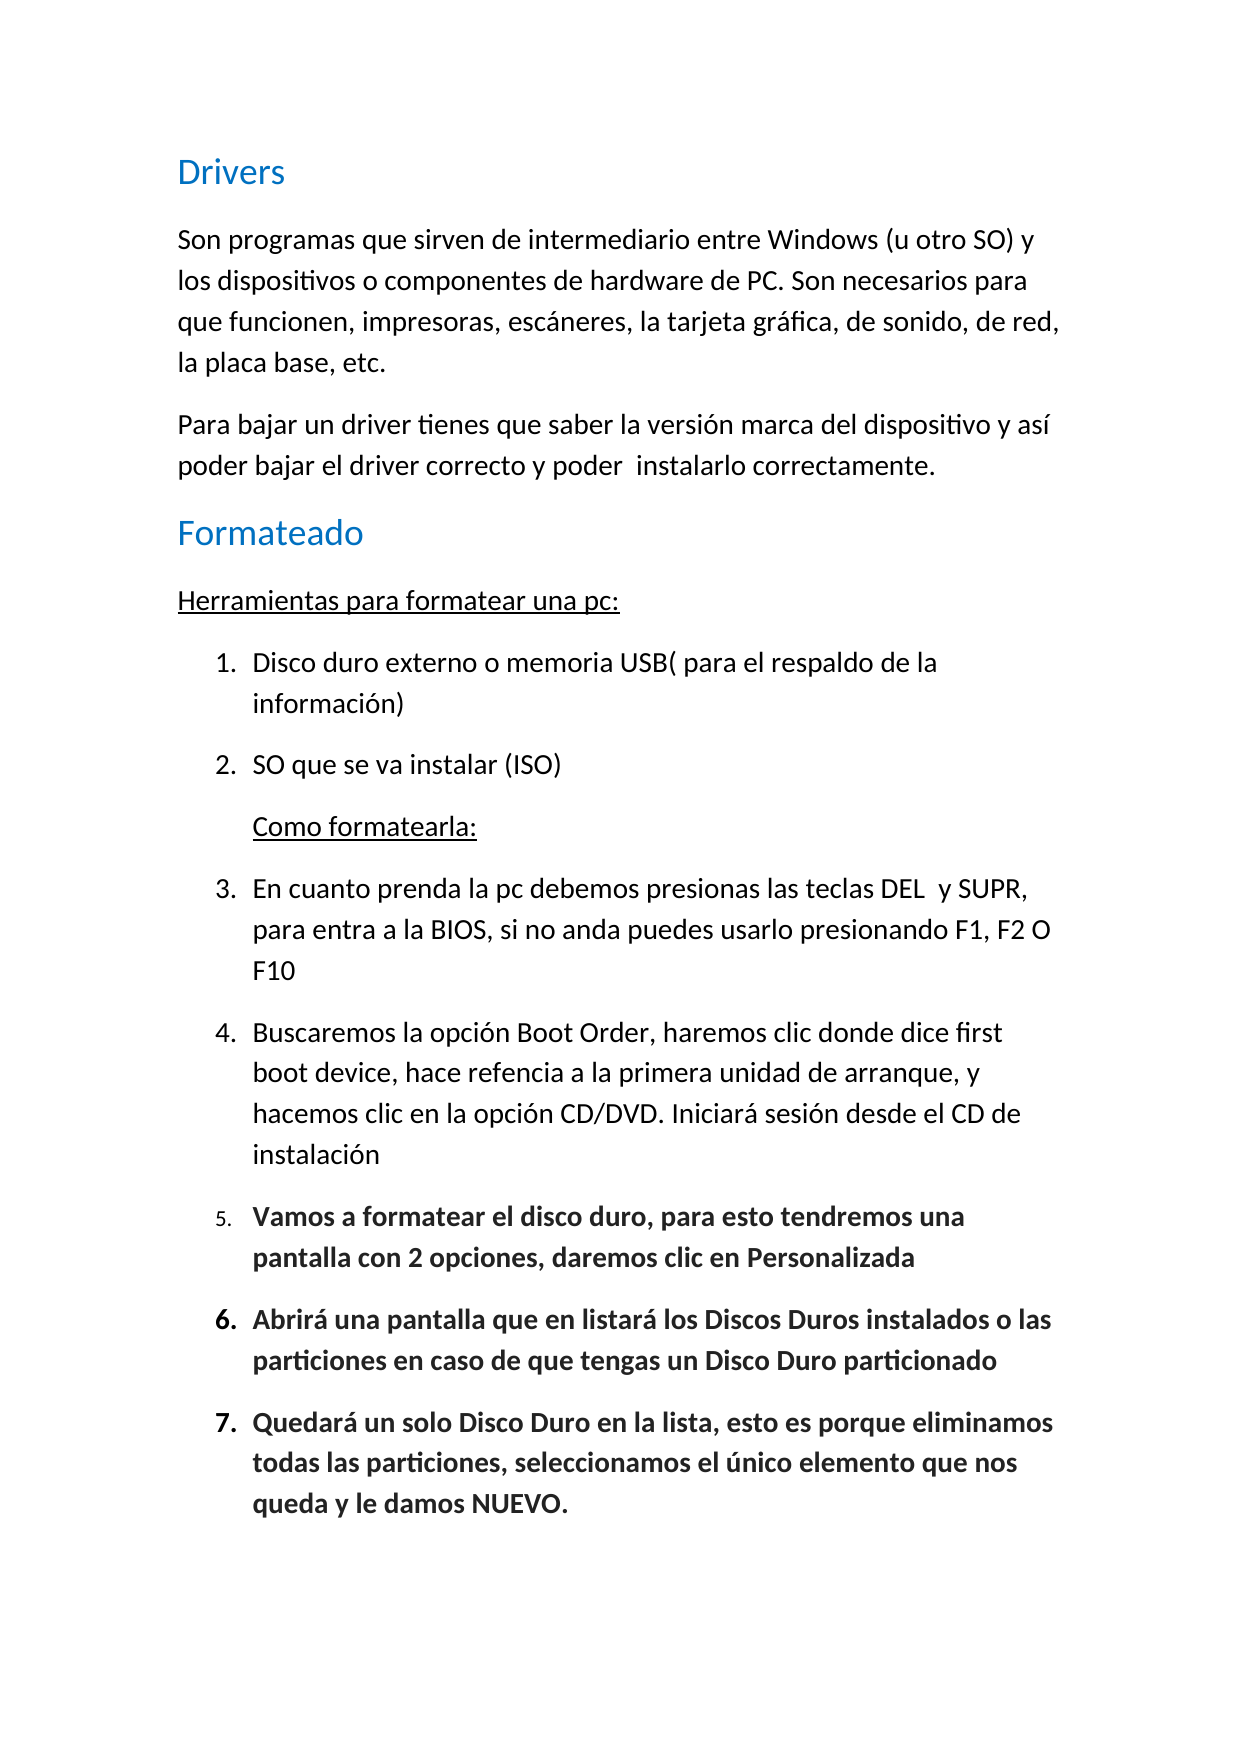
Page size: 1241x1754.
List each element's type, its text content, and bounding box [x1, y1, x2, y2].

list Como formatearla: [252, 808, 1063, 844]
list En cuanto prenda la pc debemos presionas las teclas DEL y SUPR, para entra a la BIOS, si no anda puedes usarlo presionando F1, F2 O F10 [215, 870, 1063, 987]
text Formateado [177, 508, 1063, 554]
list Vamos a formatear el disco duro, para esto tendremos una pantalla con 2 opciones, daremos clic en Personalizada [215, 1198, 1063, 1275]
list Buscaremos la opción Boot Order, haremos clic donde dice first boot device, hace refencia a la primera unidad de arranque, y hacemos clic en la opción CD/DVD. Iniciará sesión desde el CD de instalación [215, 1014, 1063, 1172]
text Son programas que sirven de intermediario entre Windows (u otro SO) y los dispositivos o componentes de hardware de PC. Son necesarios para que funcionen, impresoras, escáneres, la tarjeta gráfica, de sonido, de red, la placa base, etc. [177, 221, 1063, 379]
list Quedará un solo Disco Duro en la lista, esto es porque eliminamos todas las particiones, seleccionamos el único elemento que nos queda y le damos NUEVO. [215, 1404, 1063, 1521]
list Abrirá una pantalla que en listará los Discos Duros instalados o las particiones en caso de que tengas un Disco Duro particionado [215, 1301, 1063, 1377]
list Disco duro externo o memoria USB( para el respaldo de la información) [215, 644, 1063, 720]
list SO que se va instalar (ISO) [215, 746, 1063, 782]
text Herramientas para formatear una pc: [177, 582, 1063, 618]
text Drivers [177, 148, 1063, 193]
text Para bajar un driver tienes que saber la versión marca del dispositivo y así poder bajar el driver correcto y poder instalarlo correctamente. [177, 406, 1063, 482]
